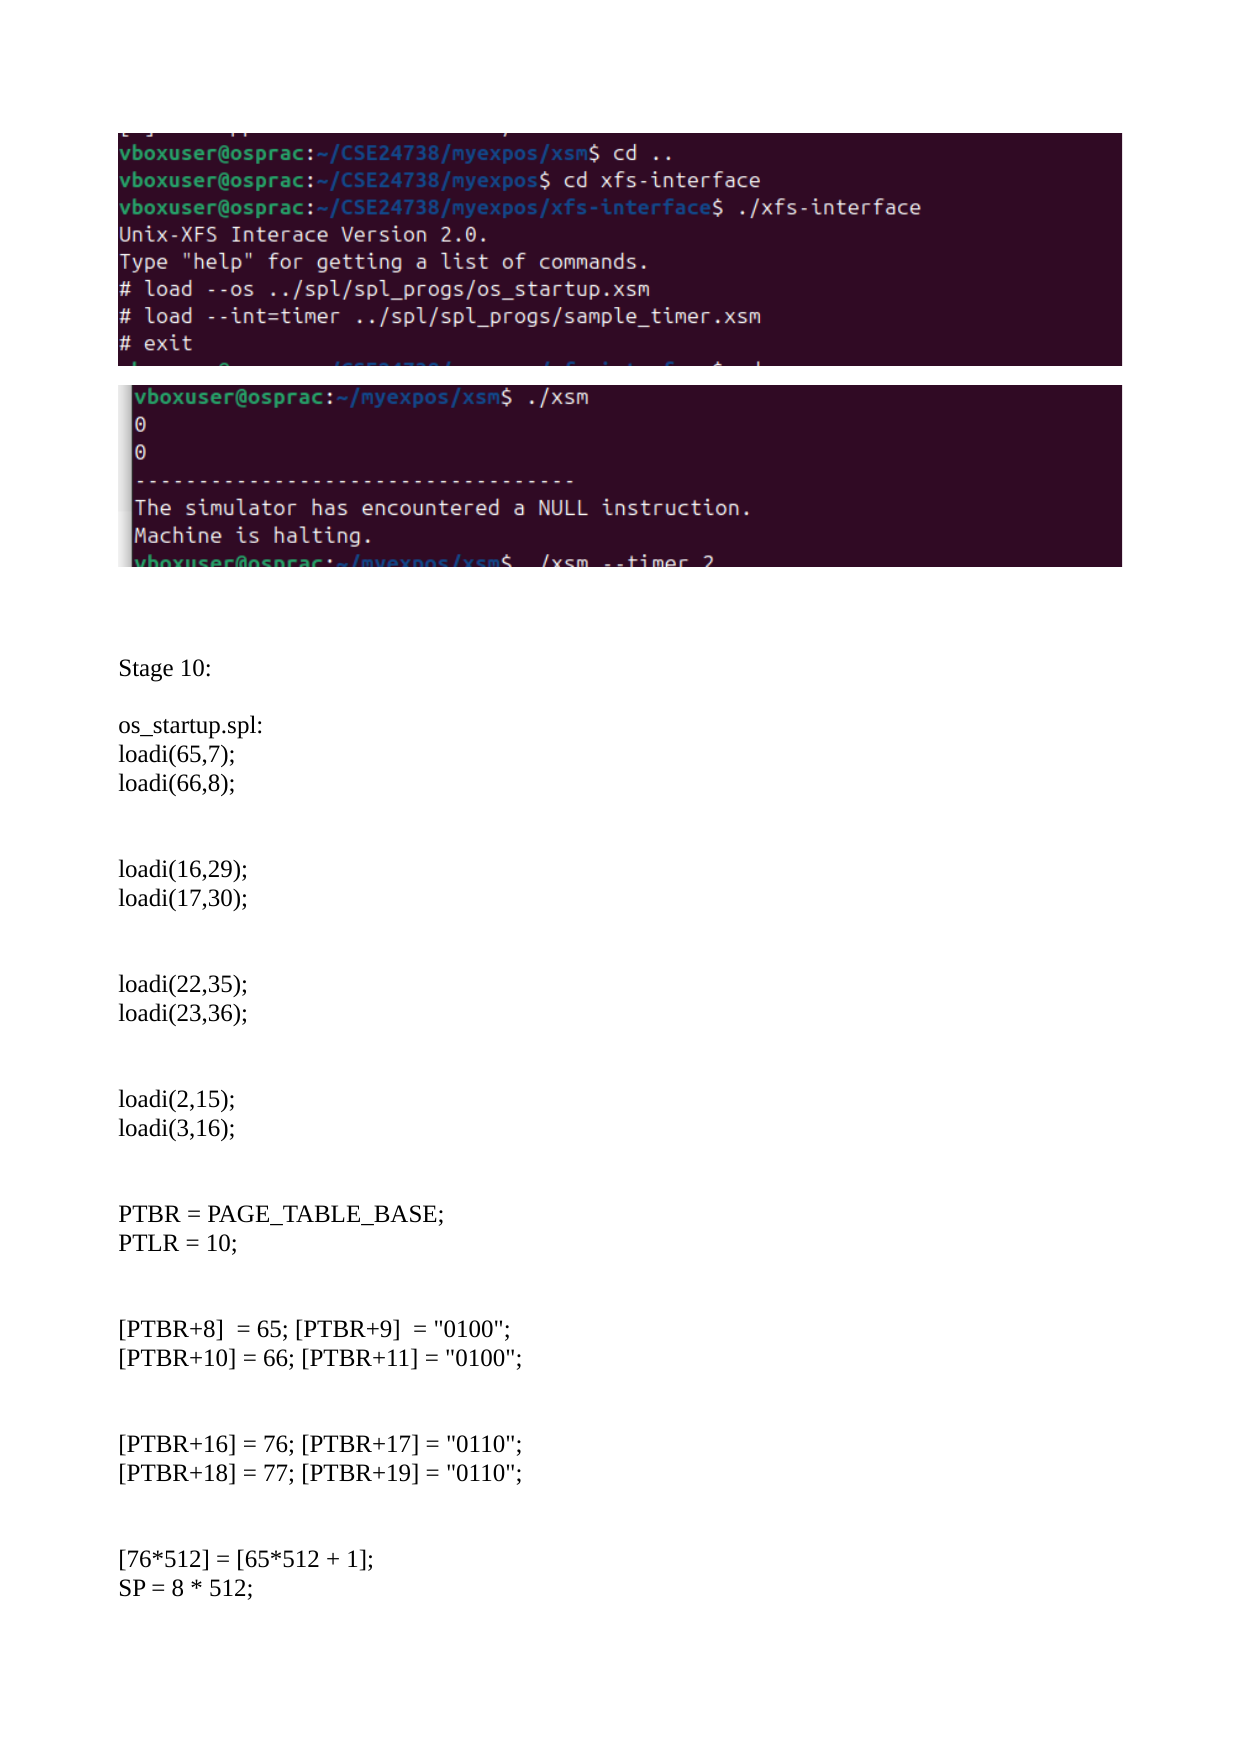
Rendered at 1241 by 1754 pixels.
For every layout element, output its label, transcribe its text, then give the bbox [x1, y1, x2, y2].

text loadi(65,7); [118, 739, 1122, 768]
text os_startup.spl: [118, 711, 1122, 739]
picture [118, 133, 1123, 366]
text loadi(2,15); [118, 1084, 1122, 1113]
text SP = 8 * 512; [118, 1573, 1122, 1602]
text PTBR = PAGE_TABLE_BASE; [118, 1199, 1122, 1228]
text loadi(16,29); [118, 854, 1122, 883]
text loadi(66,8); [118, 768, 1122, 797]
text loadi(22,35); [118, 969, 1122, 998]
text loadi(3,16); [118, 1113, 1122, 1142]
text loadi(17,30); [118, 883, 1122, 912]
text [PTBR+16] = 76; [PTBR+17] = "0110"; [118, 1429, 1122, 1458]
text loadi(23,36); [118, 998, 1122, 1027]
text Stage 10: [118, 653, 1122, 682]
picture [118, 385, 1123, 567]
text [PTBR+10] = 66; [PTBR+11] = "0100"; [118, 1343, 1122, 1372]
text [76*512] = [65*512 + 1]; [118, 1544, 1122, 1573]
text PTLR = 10; [118, 1228, 1122, 1257]
text [PTBR+8] = 65; [PTBR+9] = "0100"; [118, 1314, 1122, 1343]
text [PTBR+18] = 77; [PTBR+19] = "0110"; [118, 1458, 1122, 1487]
